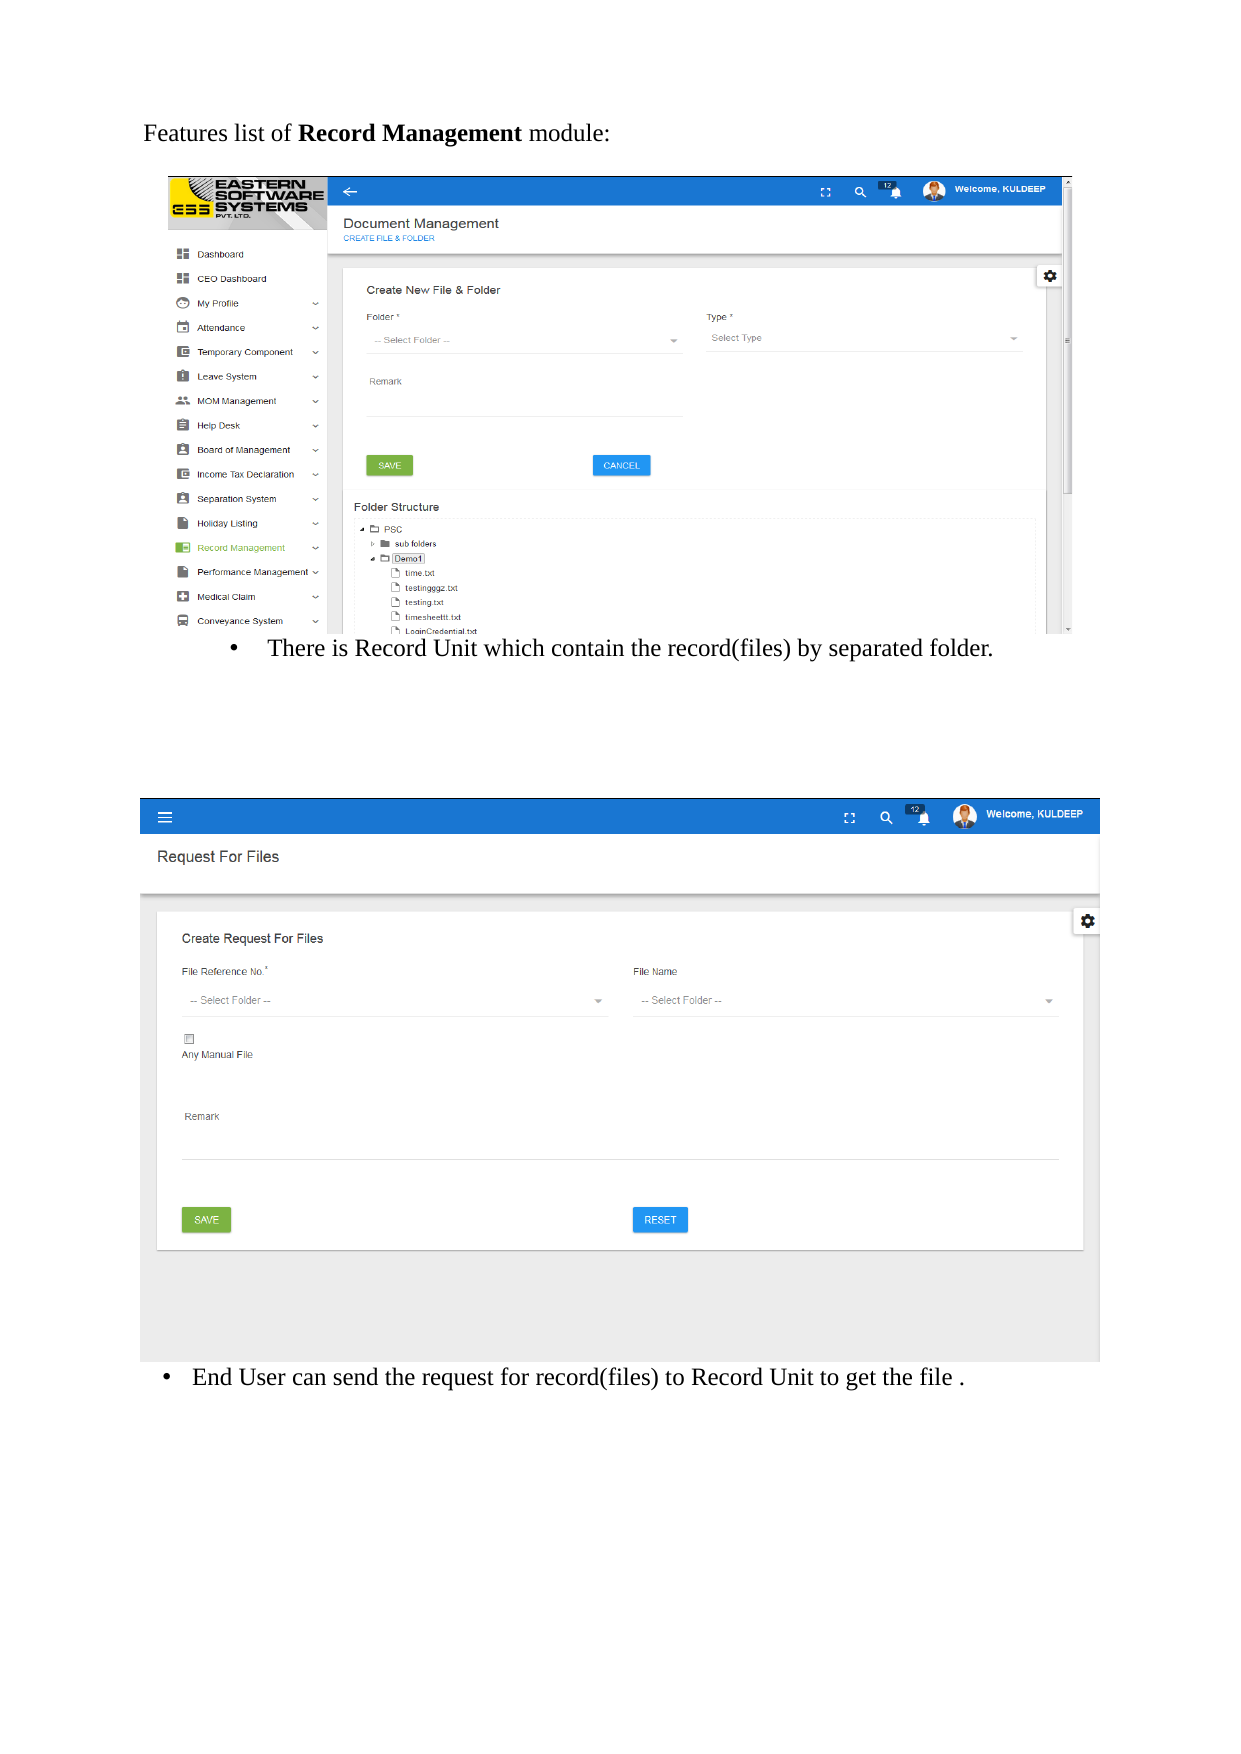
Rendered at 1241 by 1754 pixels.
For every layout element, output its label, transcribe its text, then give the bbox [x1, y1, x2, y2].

text Features list of Record Management module: [118, 118, 1122, 147]
picture [168, 176, 1073, 634]
list End User can send the request for record(files) to Record Unit to get the file . [162, 1189, 1122, 1390]
list There is Record Unit which contain the record(files) by separated folder. [229, 176, 1122, 662]
picture [140, 798, 1100, 1362]
